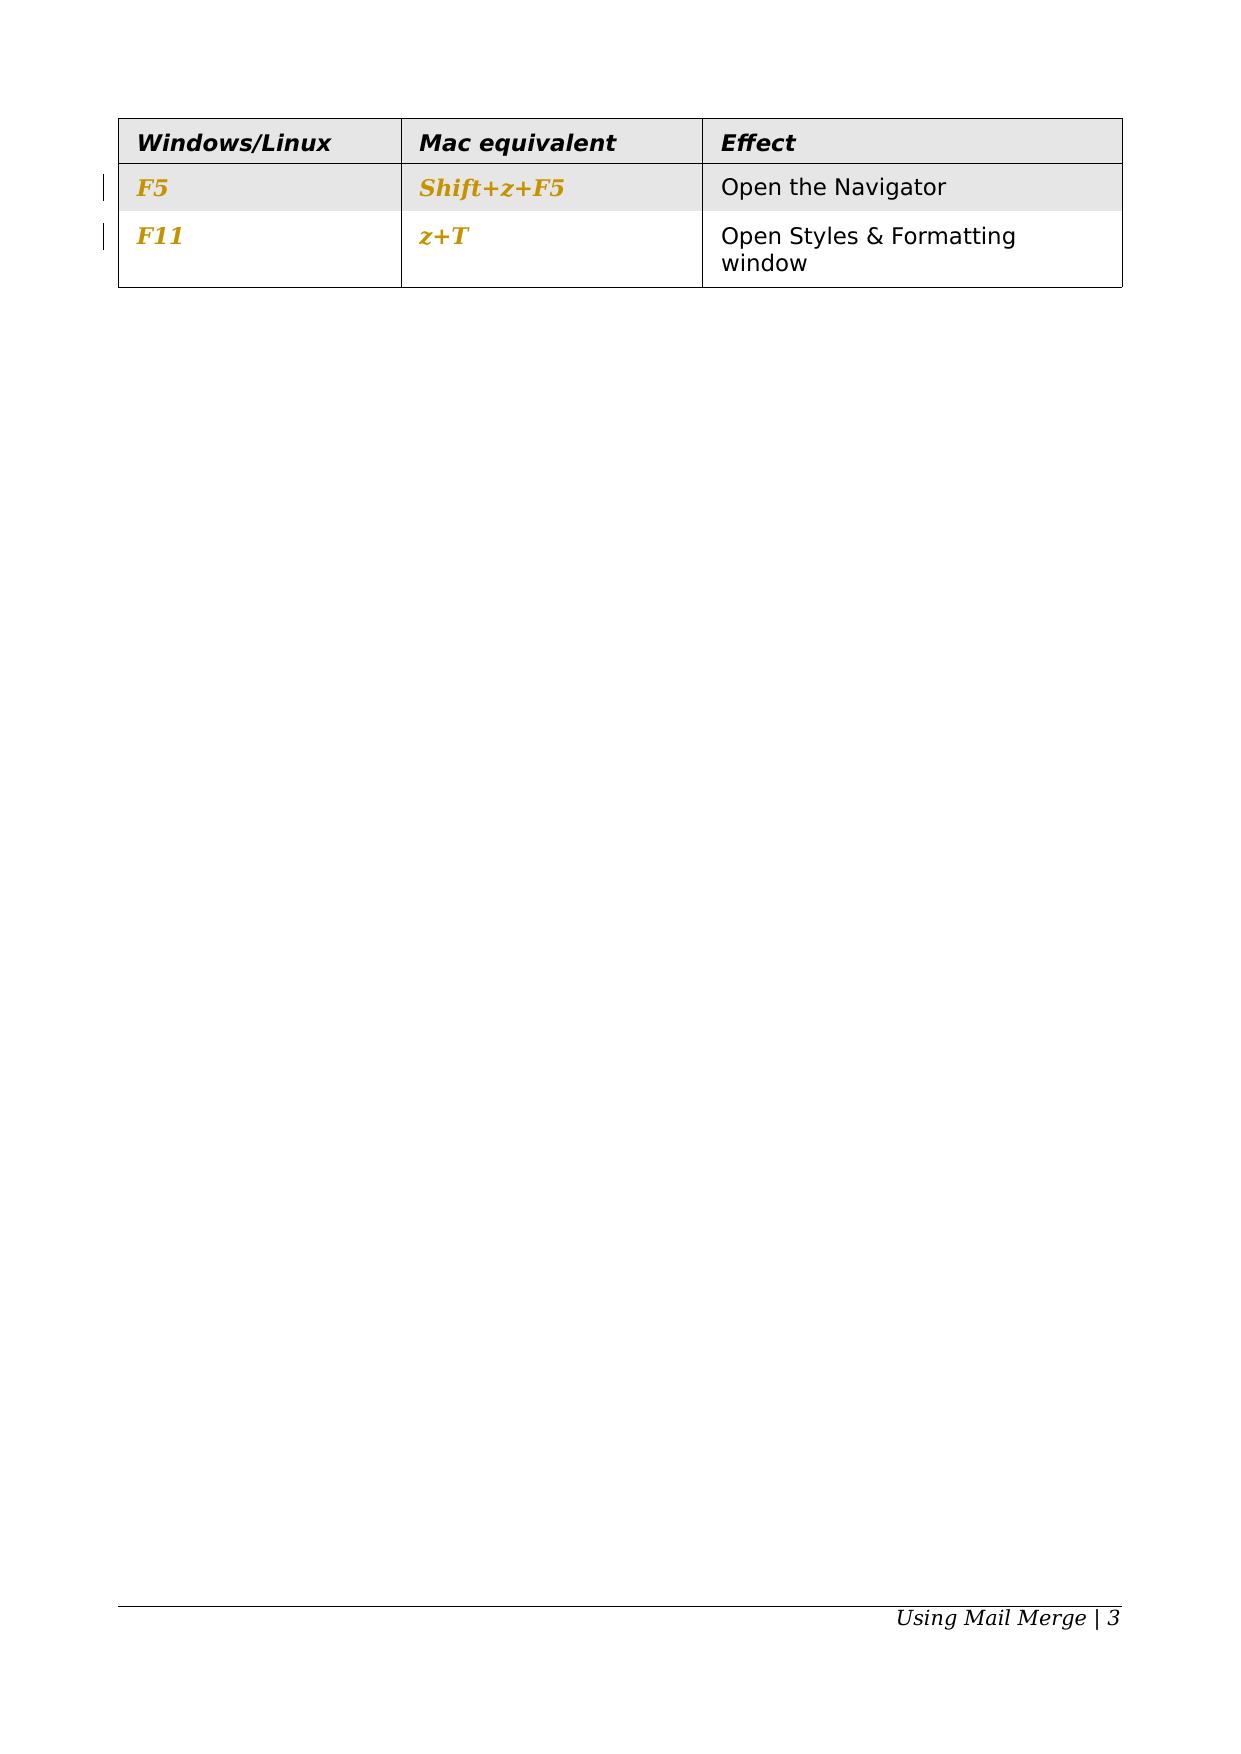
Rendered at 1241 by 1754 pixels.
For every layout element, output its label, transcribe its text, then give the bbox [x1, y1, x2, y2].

table_cell Shift+z+F5 [402, 164, 702, 211]
table_cell Open the Navigator [703, 164, 1122, 211]
table_header Effect [703, 119, 1122, 163]
table_cell Open Styles & Formatting window [703, 211, 1122, 287]
table_cell F11 [119, 211, 401, 287]
table_cell z+T [402, 211, 702, 287]
table_header Windows/Linux [119, 119, 401, 163]
table_header Mac equivalent [402, 119, 702, 163]
table_cell F5 [119, 164, 401, 211]
